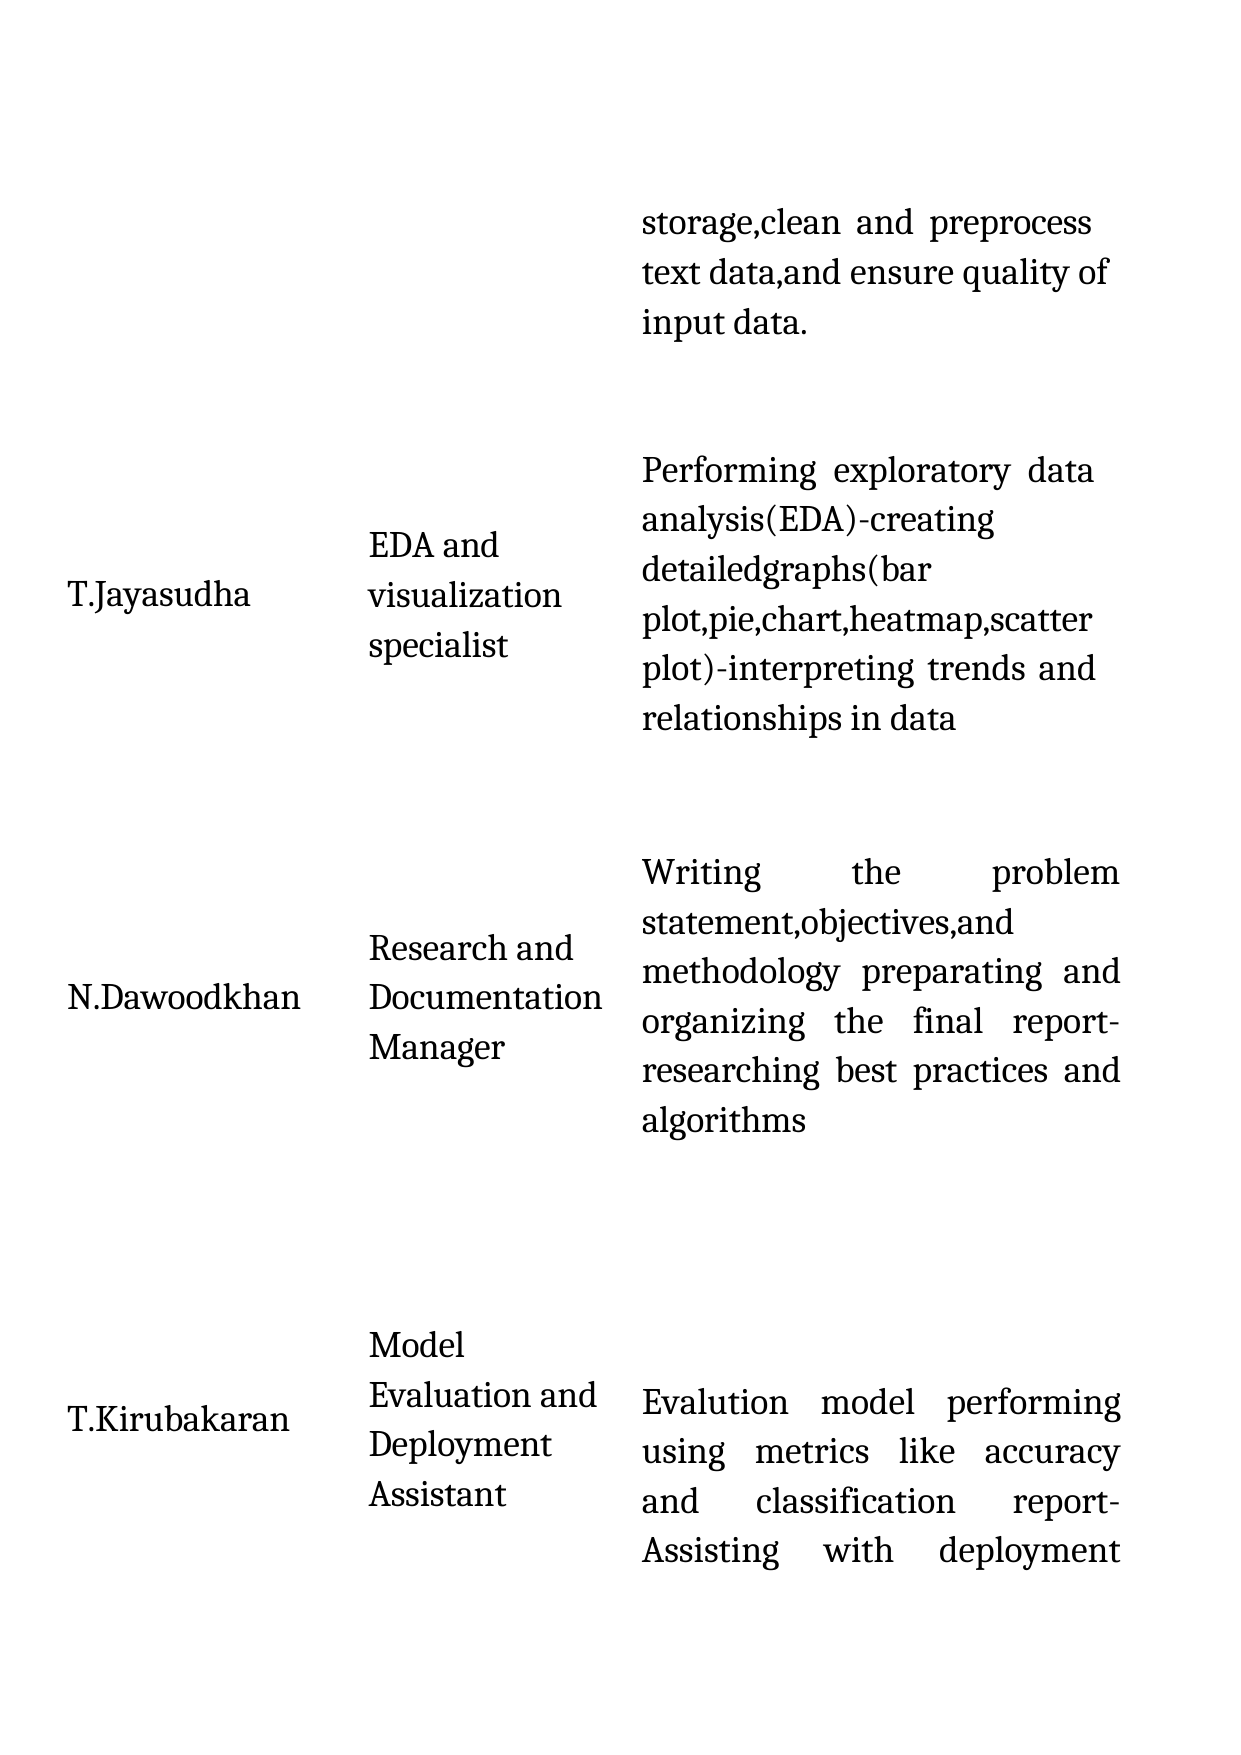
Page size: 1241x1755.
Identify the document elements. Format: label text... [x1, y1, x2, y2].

table_cell EDA and visualization specialist [340, 398, 629, 800]
table_header [62, 251, 339, 397]
table_header text data,and ensure quality of input data. [629, 251, 1126, 397]
table_header [340, 251, 629, 397]
table_cell N.Dawoodkhan [62, 800, 339, 1237]
table_cell Evalution model performing using metrics like accuracy and classification report- Assisting with deployment readiness(if needed)- Summarizing model results [629, 1237, 1126, 1574]
table_cell [62, 200, 334, 251]
table_cell storage,clean and preprocess [617, 200, 1126, 251]
table_cell Model Evaluation and Deployment Assistant [340, 1237, 629, 1574]
table_cell Performing exploratory data analysis(EDA)-creating detailedgraphs(bar plot,pie,chart,heatmap,scatter plot)-interpreting trends and relationships in data [629, 398, 1126, 800]
table_cell Writing the problem statement,objectives,and methodology preparating and organizing the final report- researching best practices and algorithms [629, 800, 1126, 1237]
table_cell Research and Documentation Manager [340, 800, 629, 1237]
table_cell [334, 200, 617, 251]
table_cell T.Jayasudha [62, 398, 339, 800]
table_cell T.Kirubakaran [62, 1237, 339, 1574]
